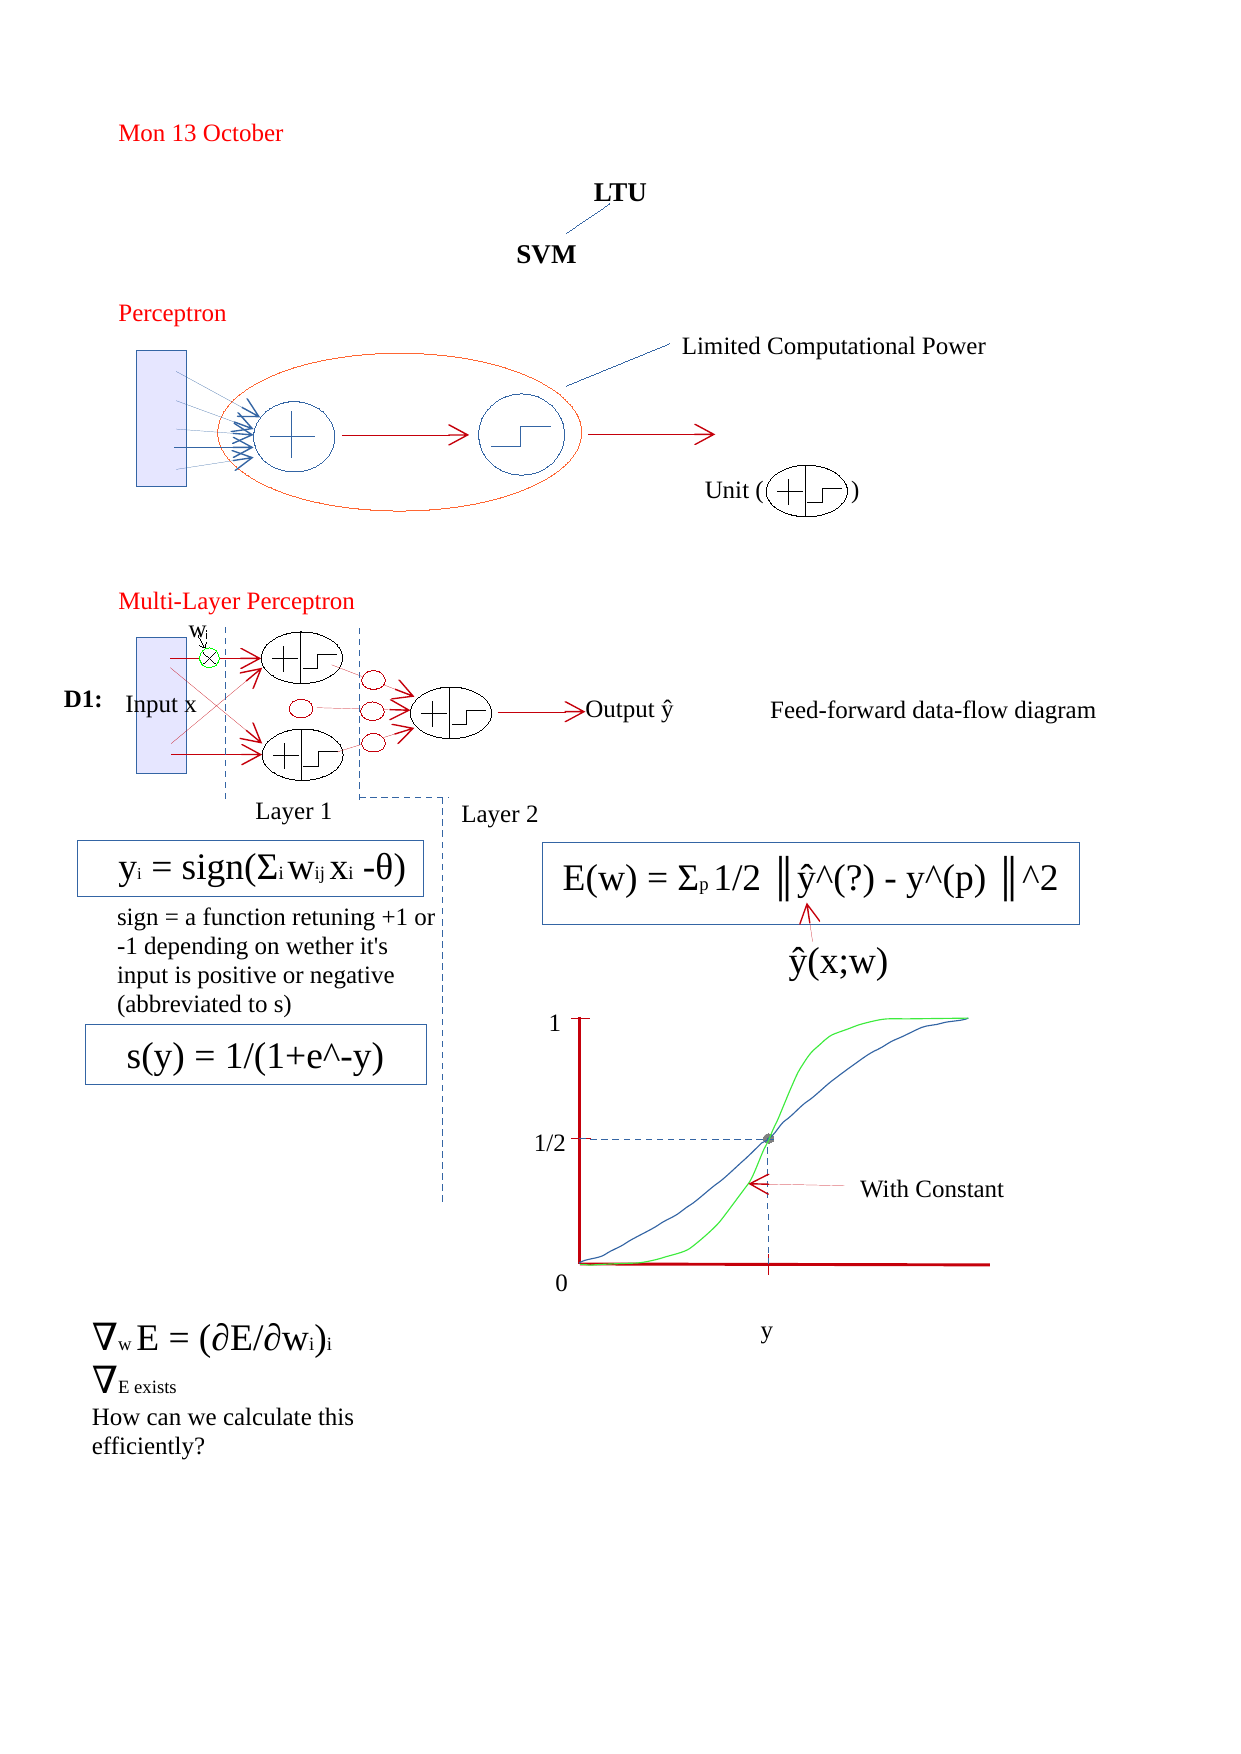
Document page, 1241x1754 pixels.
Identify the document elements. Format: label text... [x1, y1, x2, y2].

text Perceptron [118, 298, 1122, 327]
text SVM [0, 239, 1122, 270]
text yi = sign(Σi wij xi -θ) [1080, 845, 1122, 888]
text yi = sign(Σi wij xi -θ) [424, 845, 542, 888]
text Multi-Layer Perceptron [118, 586, 1122, 615]
text LTU [118, 176, 1122, 207]
